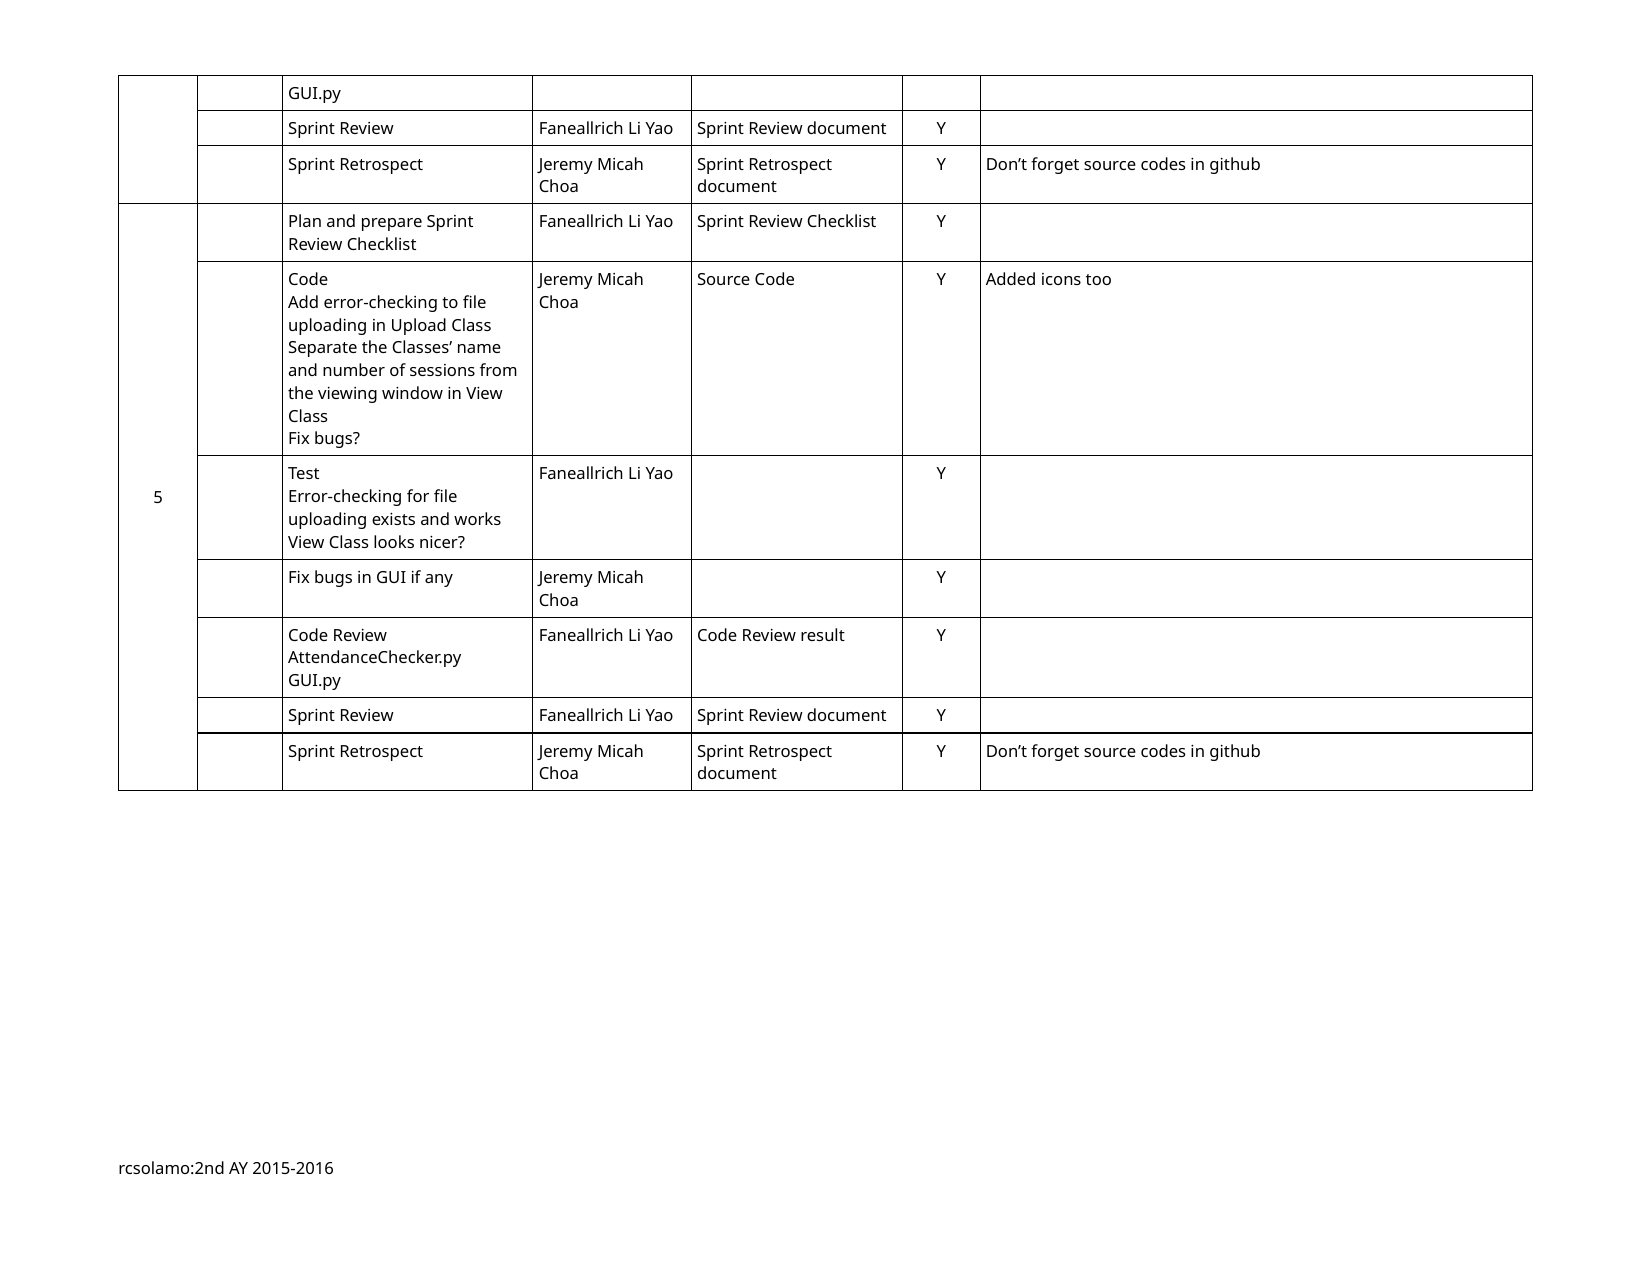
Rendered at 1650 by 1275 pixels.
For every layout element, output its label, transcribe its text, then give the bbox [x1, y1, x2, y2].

table_cell Sprint Retrospect [283, 734, 532, 790]
table_cell Y [903, 204, 980, 261]
table_cell [981, 456, 1532, 559]
table_cell Sprint Review document [692, 698, 902, 732]
table_cell [198, 456, 282, 559]
table_cell [198, 560, 282, 617]
table_cell [198, 262, 282, 455]
table_cell Sprint Retrospect document [692, 734, 902, 790]
table_cell Sprint Review document [692, 111, 902, 145]
table_cell Jeremy Micah Choa [533, 262, 691, 455]
table_cell Sprint Retrospect [283, 146, 532, 203]
table_cell GUI.py [283, 76, 532, 110]
table_cell Y [903, 262, 980, 455]
table_cell Fix bugs in GUI if any [283, 560, 532, 617]
table_cell [198, 76, 282, 110]
table_cell Y [903, 456, 980, 559]
table_cell Faneallrich Li Yao [533, 456, 691, 559]
table_cell [981, 204, 1532, 261]
table_cell Source Code [692, 262, 902, 455]
table_cell Code Review result [692, 618, 902, 697]
table_cell Sprint Retrospect document [692, 146, 902, 203]
table_cell Code Review AttendanceChecker.py GUI.py [283, 618, 532, 697]
table_cell Jeremy Micah Choa [533, 734, 691, 790]
table_cell Y [903, 146, 980, 203]
table_cell [119, 76, 197, 203]
table_cell Y [903, 698, 980, 732]
table_cell Don’t forget source codes in github [981, 146, 1532, 203]
table_cell Faneallrich Li Yao [533, 698, 691, 732]
table_cell Y [903, 560, 980, 617]
table_cell [198, 111, 282, 145]
table_cell [198, 734, 282, 790]
table_cell Faneallrich Li Yao [533, 111, 691, 145]
table_cell [692, 456, 902, 559]
table_cell Y [903, 618, 980, 697]
table_cell [198, 698, 282, 732]
table_cell Jeremy Micah Choa [533, 560, 691, 617]
table_cell [981, 76, 1532, 110]
table_cell Sprint Review [283, 698, 532, 732]
table_cell Y [903, 734, 980, 790]
table_cell Sprint Review Checklist [692, 204, 902, 261]
table_cell Faneallrich Li Yao [533, 204, 691, 261]
table_cell [198, 618, 282, 697]
table_cell Code Add error-checking to file uploading in Upload Class Separate the Classes’ name and number of sessions from the viewing window in View Class Fix bugs? [283, 262, 532, 455]
table_cell [981, 618, 1532, 697]
table_cell Don’t forget source codes in github [981, 734, 1532, 790]
table_cell [198, 146, 282, 203]
table_cell [198, 204, 282, 261]
table_cell 5 [119, 204, 197, 790]
table_cell Sprint Review [283, 111, 532, 145]
table_cell Y [903, 111, 980, 145]
table_cell Test Error-checking for file uploading exists and works View Class looks nicer? [283, 456, 532, 559]
table_cell Plan and prepare Sprint Review Checklist [283, 204, 532, 261]
table_cell Added icons too [981, 262, 1532, 455]
table_cell [981, 111, 1532, 145]
table_cell [981, 560, 1532, 617]
table_cell [692, 560, 902, 617]
table_cell Jeremy Micah Choa [533, 146, 691, 203]
table_cell [903, 76, 980, 110]
table_cell [533, 76, 691, 110]
table_cell [692, 76, 902, 110]
table_cell [981, 698, 1532, 732]
table_cell Faneallrich Li Yao [533, 618, 691, 697]
